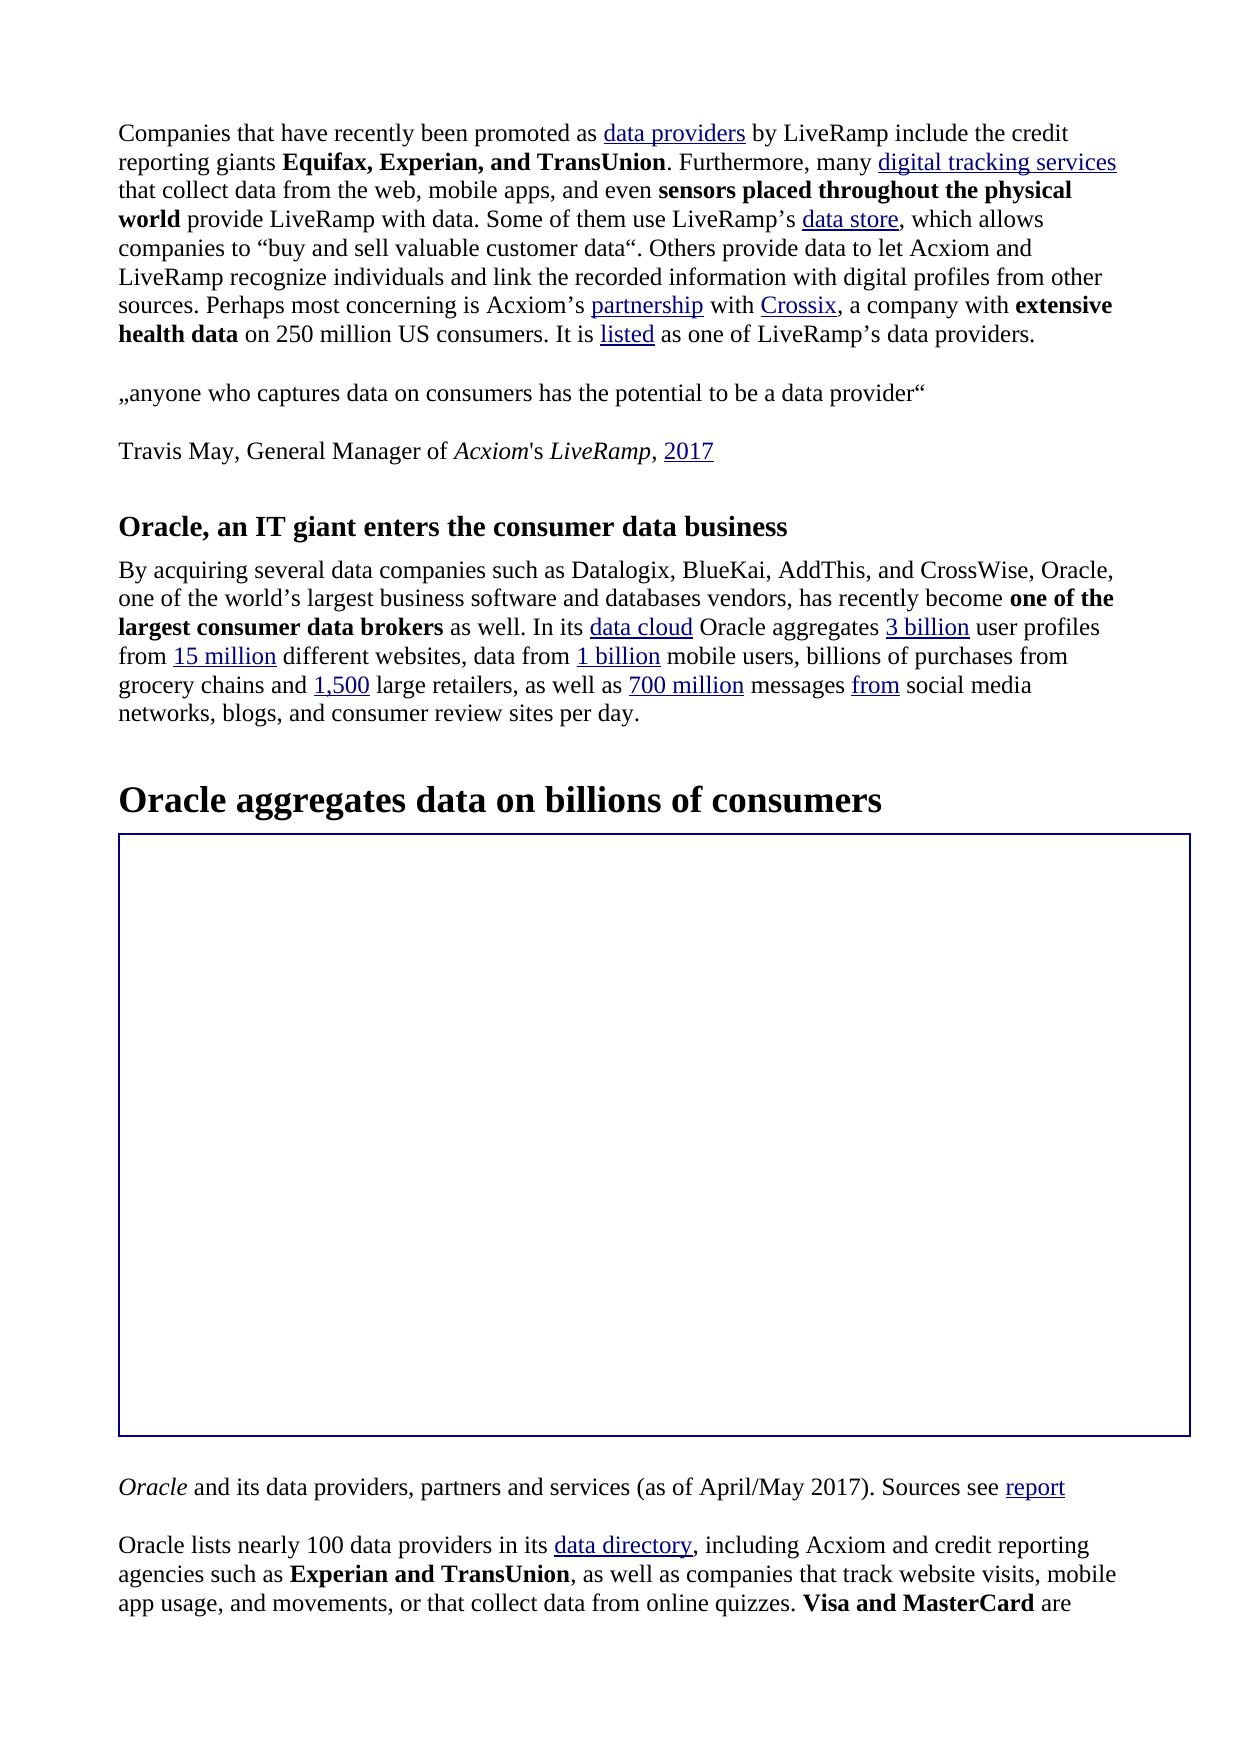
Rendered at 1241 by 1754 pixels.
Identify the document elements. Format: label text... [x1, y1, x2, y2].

text „anyone who captures data on consumers has the potential to be a data provider“ [118, 378, 1122, 406]
subtitle Oracle aggregates data on billions of consumers [118, 777, 1122, 821]
subtitle Oracle, an IT giant enters the consumer data business [118, 509, 1122, 542]
text Oracle lists nearly 100 data providers in its data directory, including Acxiom and credit reporting agencies such as Experian and TransUnion, as well as companies that track website visits, mobile app usage, and movements, or that collect data from online quizzes. Visa and MasterCard are [118, 1530, 1122, 1616]
text Companies that have recently been promoted as data providers by LiveRamp include the credit reporting giants Equifax, Experian, and TransUnion. Furthermore, many digital tracking services that collect data from the web, mobile apps, and even sensors placed throughout the physical world provide LiveRamp with data. Some of them use LiveRamp’s data store, which allows companies to “buy and sell valuable customer data“. Others provide data to let Acxiom and LiveRamp recognize individuals and link the recorded information with digital profiles from other sources. Perhaps most concerning is Acxiom’s partnership with Crossix, a company with extensive health data on 250 million US consumers. It is listed as one of LiveRamp’s data providers. [118, 118, 1122, 348]
text By acquiring several data companies such as Datalogix, BlueKai, AddThis, and CrossWise, Oracle, one of the world’s largest business software and databases vendors, has recently become one of the largest consumer data brokers as well. In its data cloud Oracle aggregates 3 billion user profiles from 15 million different websites, data from 1 billion mobile users, billions of purchases from grocery chains and 1,500 large retailers, as well as 700 million messages from social media networks, blogs, and consumer review sites per day. [118, 555, 1122, 727]
text Travis May, General Manager of Acxiom's LiveRamp, 2017 [118, 436, 1122, 464]
text Oracle and its data providers, partners and services (as of April/May 2017). Sources see report [118, 1472, 1122, 1501]
